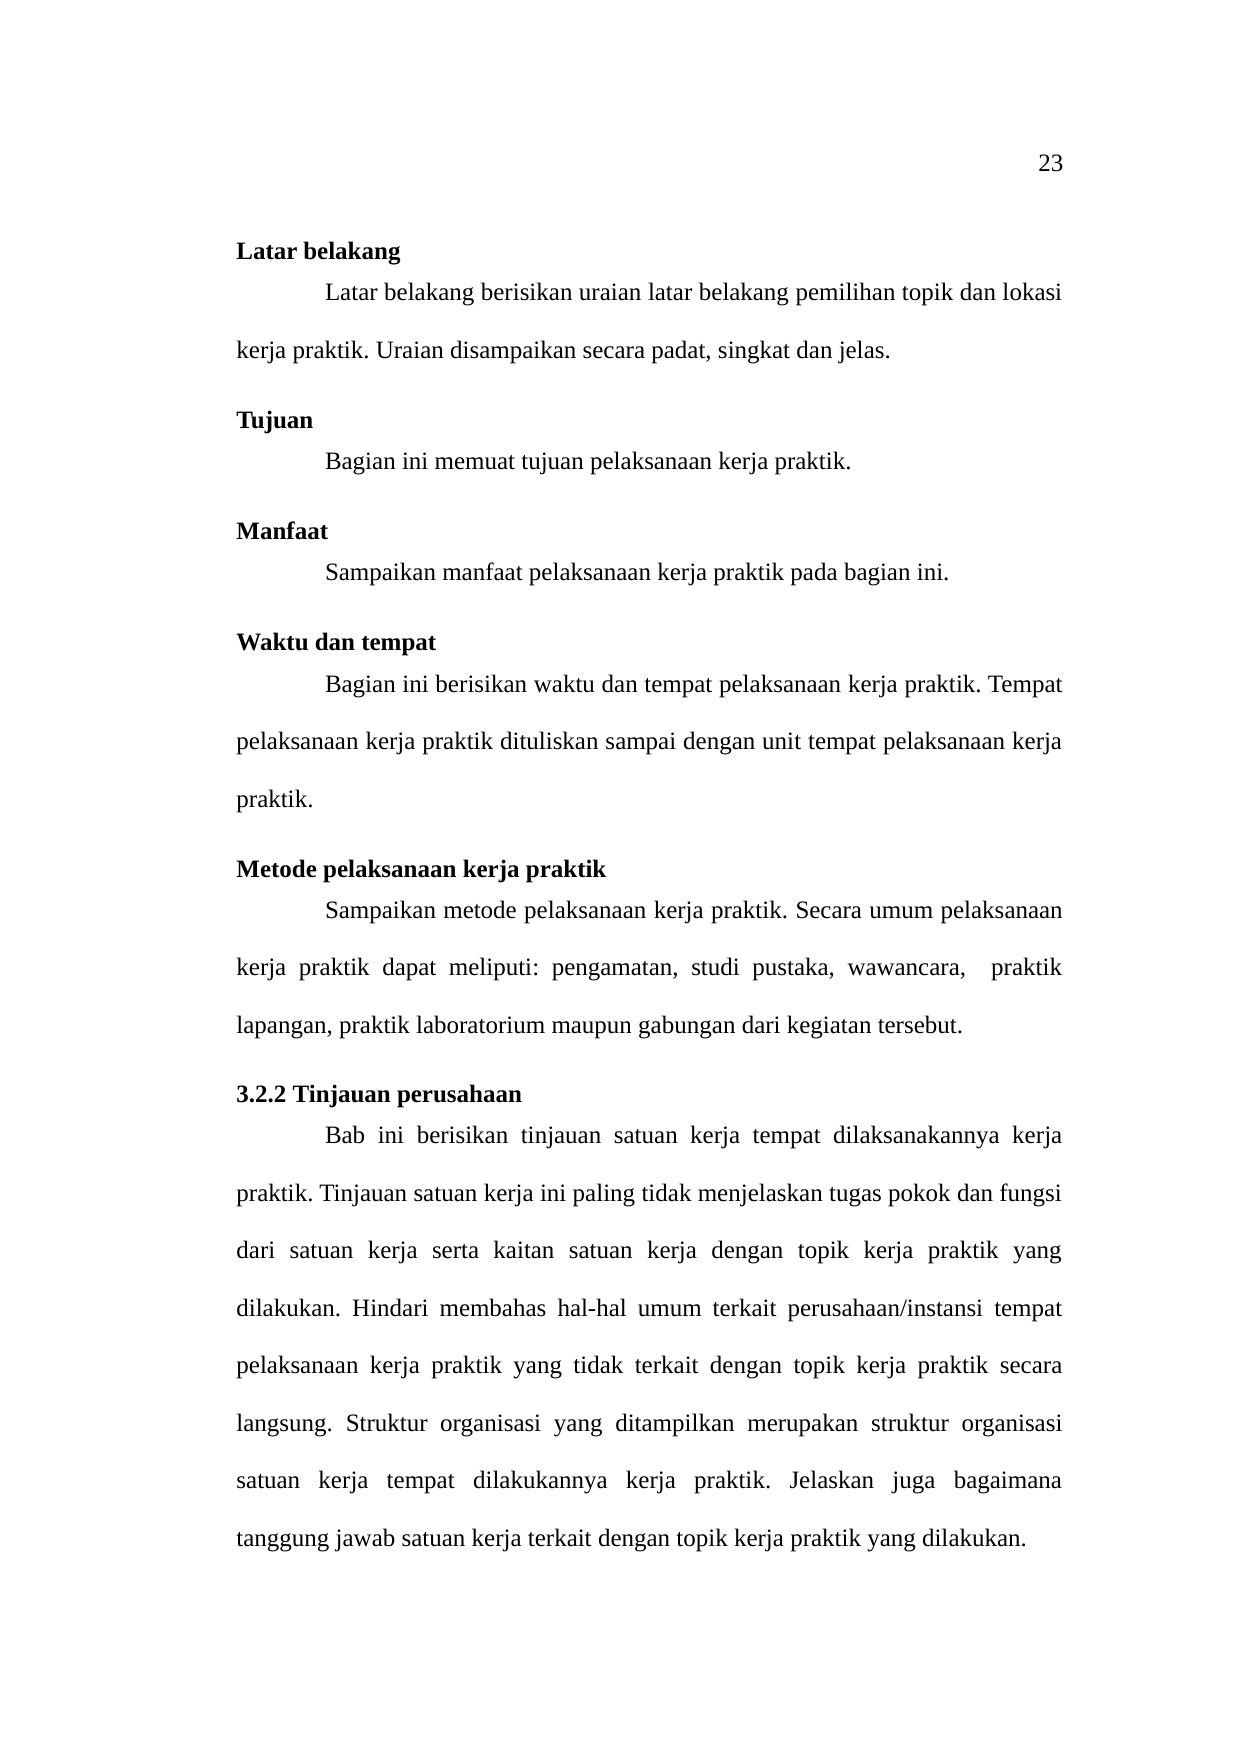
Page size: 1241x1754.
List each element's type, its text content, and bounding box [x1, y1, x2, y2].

subtitle Waktu dan tempat [236, 627, 1063, 656]
subtitle Metode pelaksanaan kerja praktik [236, 854, 1063, 882]
subtitle Tinjauan perusahaan [236, 1079, 1063, 1108]
subtitle Latar belakang [236, 236, 1063, 265]
text Bagian ini berisikan waktu dan tempat pelaksanaan kerja praktik. Tempat pelaksanaan kerja praktik dituliskan sampai dengan unit tempat pelaksanaan kerja praktik. [236, 669, 1063, 812]
text Latar belakang berisikan uraian latar belakang pemilihan topik dan lokasi kerja praktik. Uraian disampaikan secara padat, singkat dan jelas. [236, 277, 1063, 364]
text Bagian ini memuat tujuan pelaksanaan kerja praktik. [236, 446, 1063, 475]
text Sampaikan manfaat pelaksanaan kerja praktik pada bagian ini. [236, 557, 1063, 586]
text Sampaikan metode pelaksanaan kerja praktik. Secara umum pelaksanaan kerja praktik dapat meliputi: pengamatan, studi pustaka, wawancara, praktik lapangan, praktik laboratorium maupun gabungan dari kegiatan tersebut. [236, 895, 1063, 1039]
text Bab ini berisikan tinjauan satuan kerja tempat dilaksanakannya kerja praktik. Tinjauan satuan kerja ini paling tidak menjelaskan tugas pokok dan fungsi dari satuan kerja serta kaitan satuan kerja dengan topik kerja praktik yang dilakukan. Hindari membahas hal-hal umum terkait perusahaan/instansi tempat pelaksanaan kerja praktik yang tidak terkait dengan topik kerja praktik secara langsung. Struktur organisasi yang ditampilkan merupakan struktur organisasi satuan kerja tempat dilakukannya kerja praktik. Jelaskan juga bagaimana tanggung jawab satuan kerja terkait dengan topik kerja praktik yang dilakukan. [236, 1120, 1063, 1552]
subtitle Manfaat [236, 516, 1063, 545]
subtitle Tujuan [236, 405, 1063, 434]
